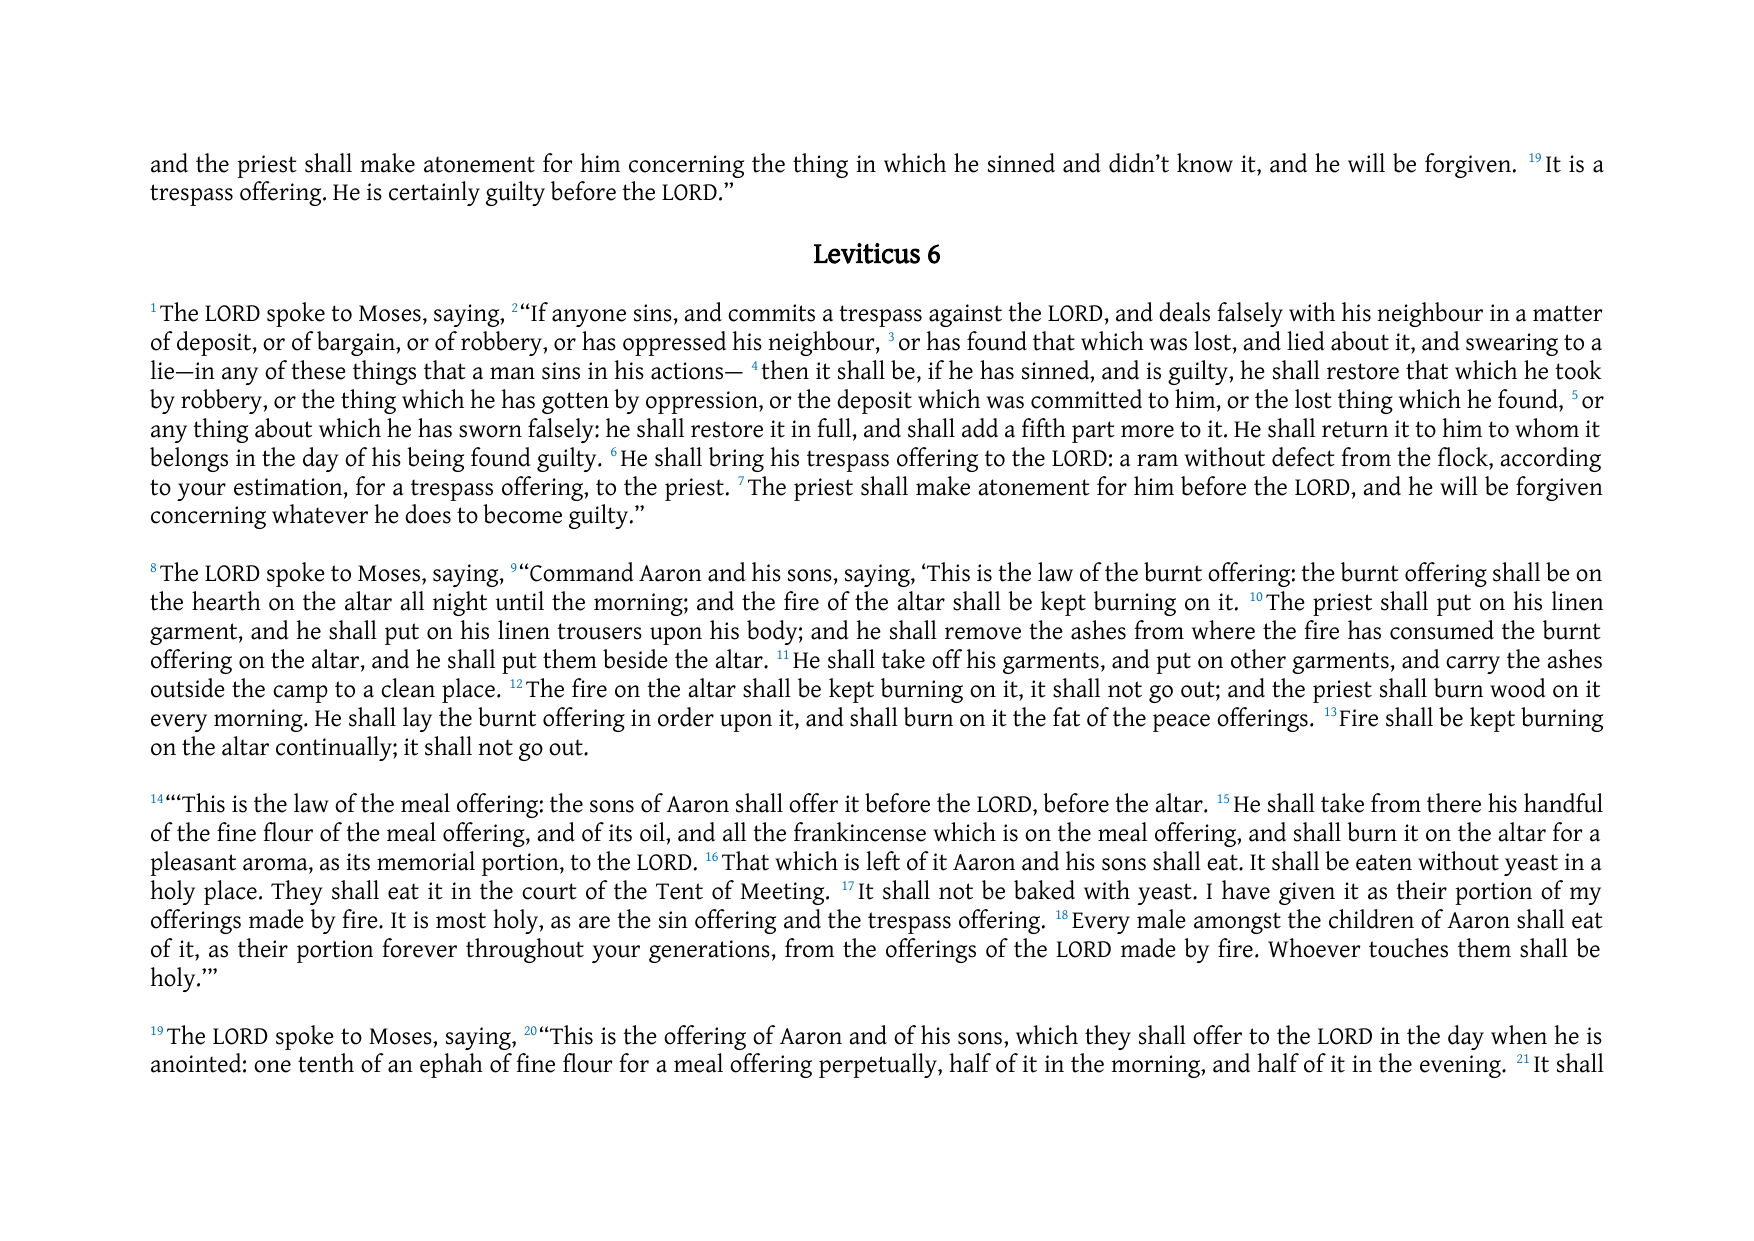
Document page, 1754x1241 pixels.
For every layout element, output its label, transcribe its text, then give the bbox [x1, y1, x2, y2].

text Leviticus 6 [150, 237, 1604, 271]
text 14 “‘This is the law of the meal offering: the sons of Aaron shall offer it before the LORD, before the altar. 15 He shall take from there his handful of the fine flour of the meal offering, and of its oil, and all the frankincense which is on the meal offering, and shall burn it on the altar for a pleasant aroma, as its memorial portion, to the LORD. 16 That which is left of it Aaron and his sons shall eat. It shall be eaten without yeast in a holy place. They shall eat it in the court of the Tent of Meeting. 17 It shall not be baked with yeast. I have given it as their portion of my offerings made by fire. It is most holy, as are the sin offering and the trespass offering. 18 Every male amongst the children of Aaron shall eat of it, as their portion forever throughout your generations, from the offerings of the LORD made by fire. Whoever touches them shall be holy.’” [150, 791, 1604, 993]
text and the priest shall make atonement for him concerning the thing in which he sinned and didn’t know it, and he will be forgiven. 19 It is a trespass offering. He is certainly guilty before the LORD.” [150, 150, 1604, 208]
text 1 The LORD spoke to Moses, saying, 2 “If anyone sins, and commits a trespass against the LORD, and deals falsely with his neighbour in a matter of deposit, or of bargain, or of robbery, or has oppressed his neighbour, 3 or has found that which was lost, and lied about it, and swearing to a lie—in any of these things that a man sins in his actions— 4 then it shall be, if he has sinned, and is guilty, he shall restore that which he took by robbery, or the thing which he has gotten by oppression, or the deposit which was committed to him, or the lost thing which he found, 5 or any thing about which he has sworn falsely: he shall restore it in full, and shall add a fifth part more to it. He shall return it to him to whom it belongs in the day of his being found guilty. 6 He shall bring his trespass offering to the LORD: a ram without defect from the flock, according to your estimation, for a trespass offering, to the priest. 7 The priest shall make atonement for him before the LORD, and he will be forgiven concerning whatever he does to become guilty.” [150, 300, 1604, 531]
text 19 The LORD spoke to Moses, saying, 20 “This is the offering of Aaron and of his sons, which they shall offer to the LORD in the day when he is anointed: one tenth of an ephah of fine flour for a meal offering perpetually, half of it in the morning, and half of it in the evening. 21 It shall [150, 1022, 1604, 1080]
text 8 The LORD spoke to Moses, saying, 9 “Command Aaron and his sons, saying, ‘This is the law of the burnt offering: the burnt offering shall be on the hearth on the altar all night until the morning; and the fire of the altar shall be kept burning on it. 10 The priest shall put on his linen garment, and he shall put on his linen trousers upon his body; and he shall remove the ashes from where the fire has consumed the burnt offering on the altar, and he shall put them beside the altar. 11 He shall take off his garments, and put on other garments, and carry the ashes outside the camp to a clean place. 12 The fire on the altar shall be kept burning on it, it shall not go out; and the priest shall burn wood on it every morning. He shall lay the burnt offering in order upon it, and shall burn on it the fat of the peace offerings. 13 Fire shall be kept burning on the altar continually; it shall not go out. [150, 560, 1604, 762]
